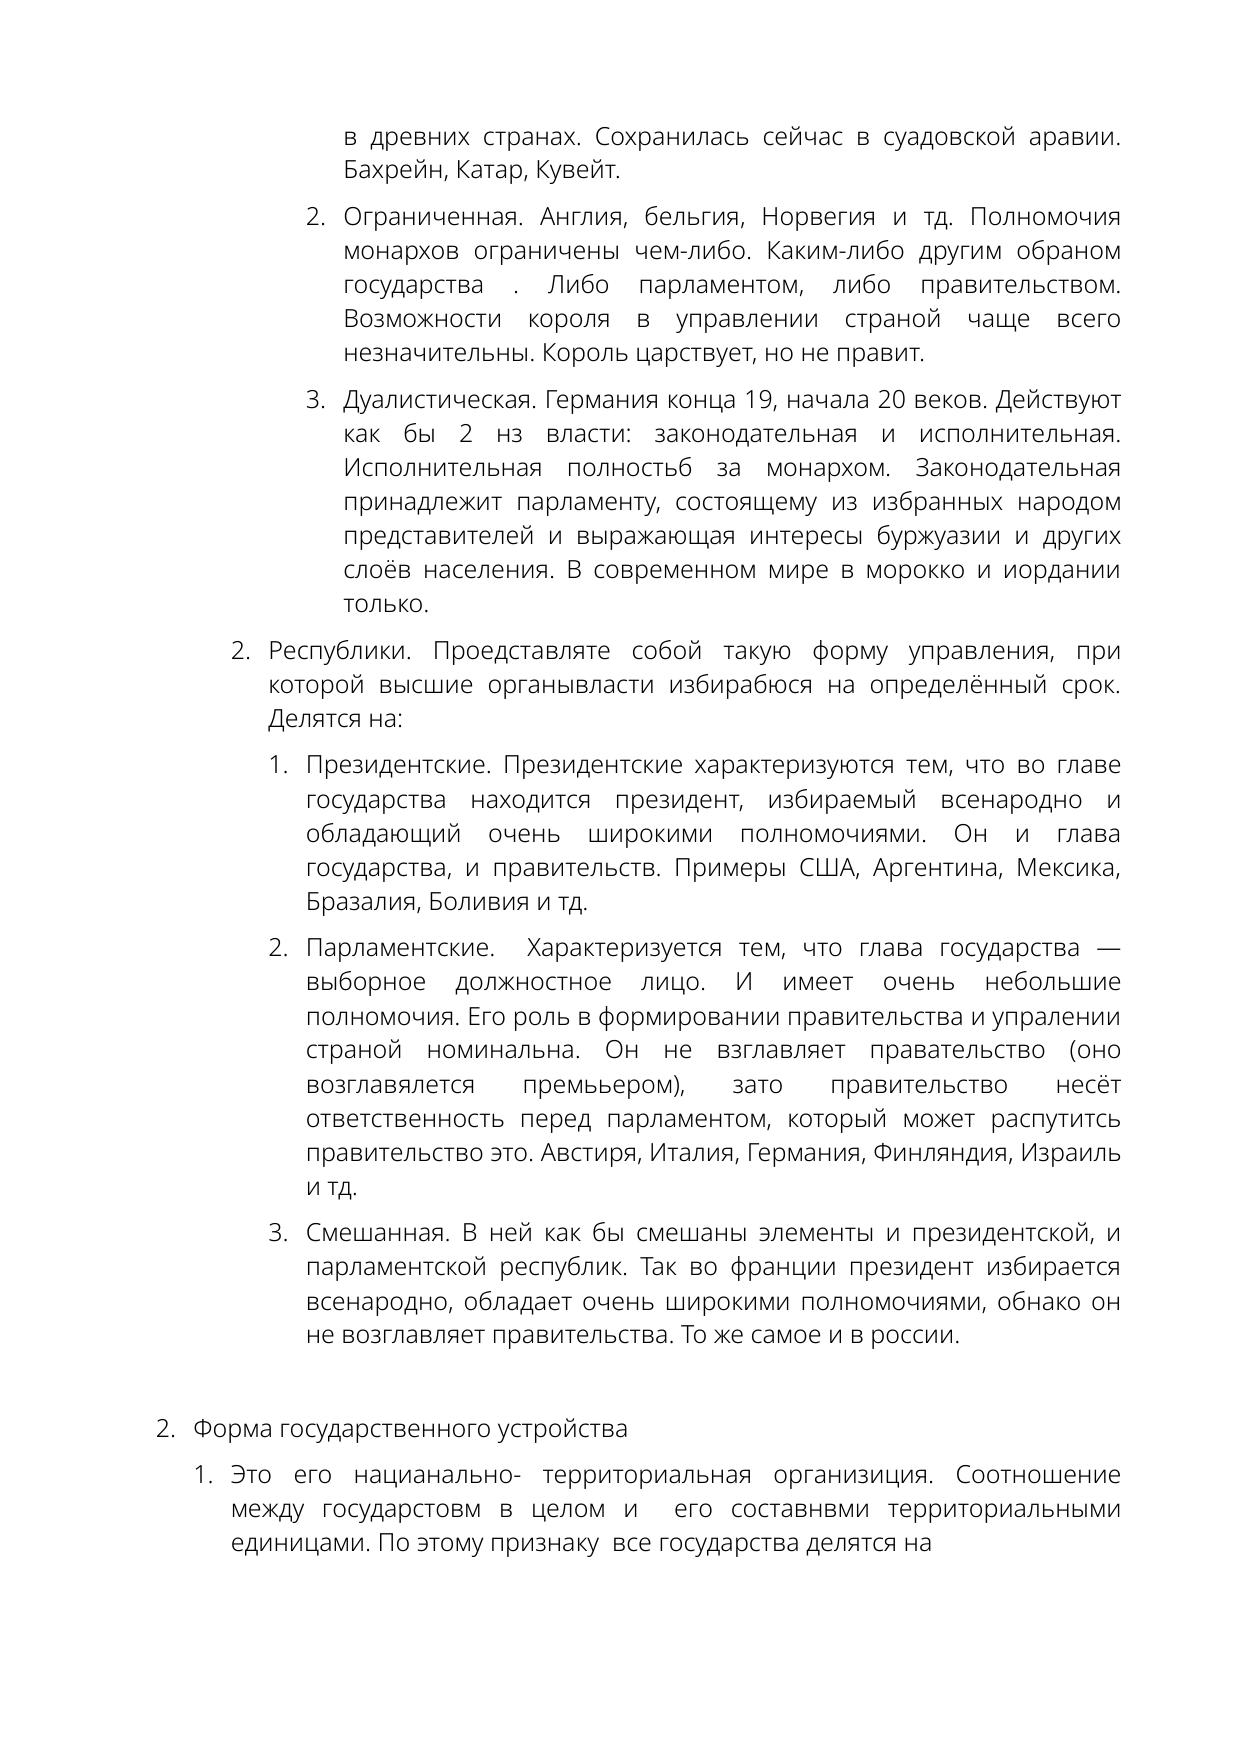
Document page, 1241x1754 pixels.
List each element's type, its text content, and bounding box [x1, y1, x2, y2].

list Форма государственного устройства [156, 1410, 1122, 1444]
list Это его нацианально- территориальная организиция. Соотношение между государстовм в целом и его составнвми территориальными единицами. По этому признаку все государства делятся на [193, 1457, 1122, 1559]
list в древних странах. Сохранилась сейчас в суадовской аравии. Бахрейн, Катар, Кувейт. [306, 118, 1122, 186]
list Дуалистическая. Германия конца 19, начала 20 веков. Действуют как бы 2 нз власти: законодательная и исполнительная. Исполнительная полностьб за монархом. Законодательная принадлежит парламенту, состоящему из избранных народом представителей и выражающая интересы буржуазии и других слоёв населения. В современном мире в морокко и иордании только. [306, 382, 1122, 620]
list Ограниченная. Англия, бельгия, Норвегия и тд. Полномочия монархов ограничены чем-либо. Каким-либо другим обраном государства . Либо парламентом, либо правительством. Возможности короля в управлении страной чаще всего незначительны. Король царствует, но не правит. [306, 199, 1122, 369]
list Парламентские. Характеризуется тем, что глава государства — выборное должностное лицо. И имеет очень небольшие полномочия. Его роль в формировании правительства и упралении страной номинальна. Он не взглавляет правательство (оно возглавялется премььером), зато правительство несёт ответственность перед парламентом, который может распутитсь правительство это. Австиря, Италия, Германия, Финляндия, Израиль и тд. [268, 930, 1122, 1202]
list Республики. Проедставляте собой такую форму управления, при которой высшие органывласти избирабюся на определённый срок. Делятся на: [231, 632, 1122, 735]
list Президентские. Президентские характеризуются тем, что во главе государства находится президент, избираемый всенародно и обладающий очень широкими полномочиями. Он и глава государства, и правительств. Примеры США, Аргентина, Мексика, Бразалия, Боливия и тд. [268, 747, 1122, 917]
list Смешанная. В ней как бы смешаны элементы и президентской, и парламентской республик. Так во франции президент избирается всенародно, обладает очень широкими полномочиями, обнако он не возглавляет правительства. То же самое и в россии. [268, 1215, 1122, 1351]
